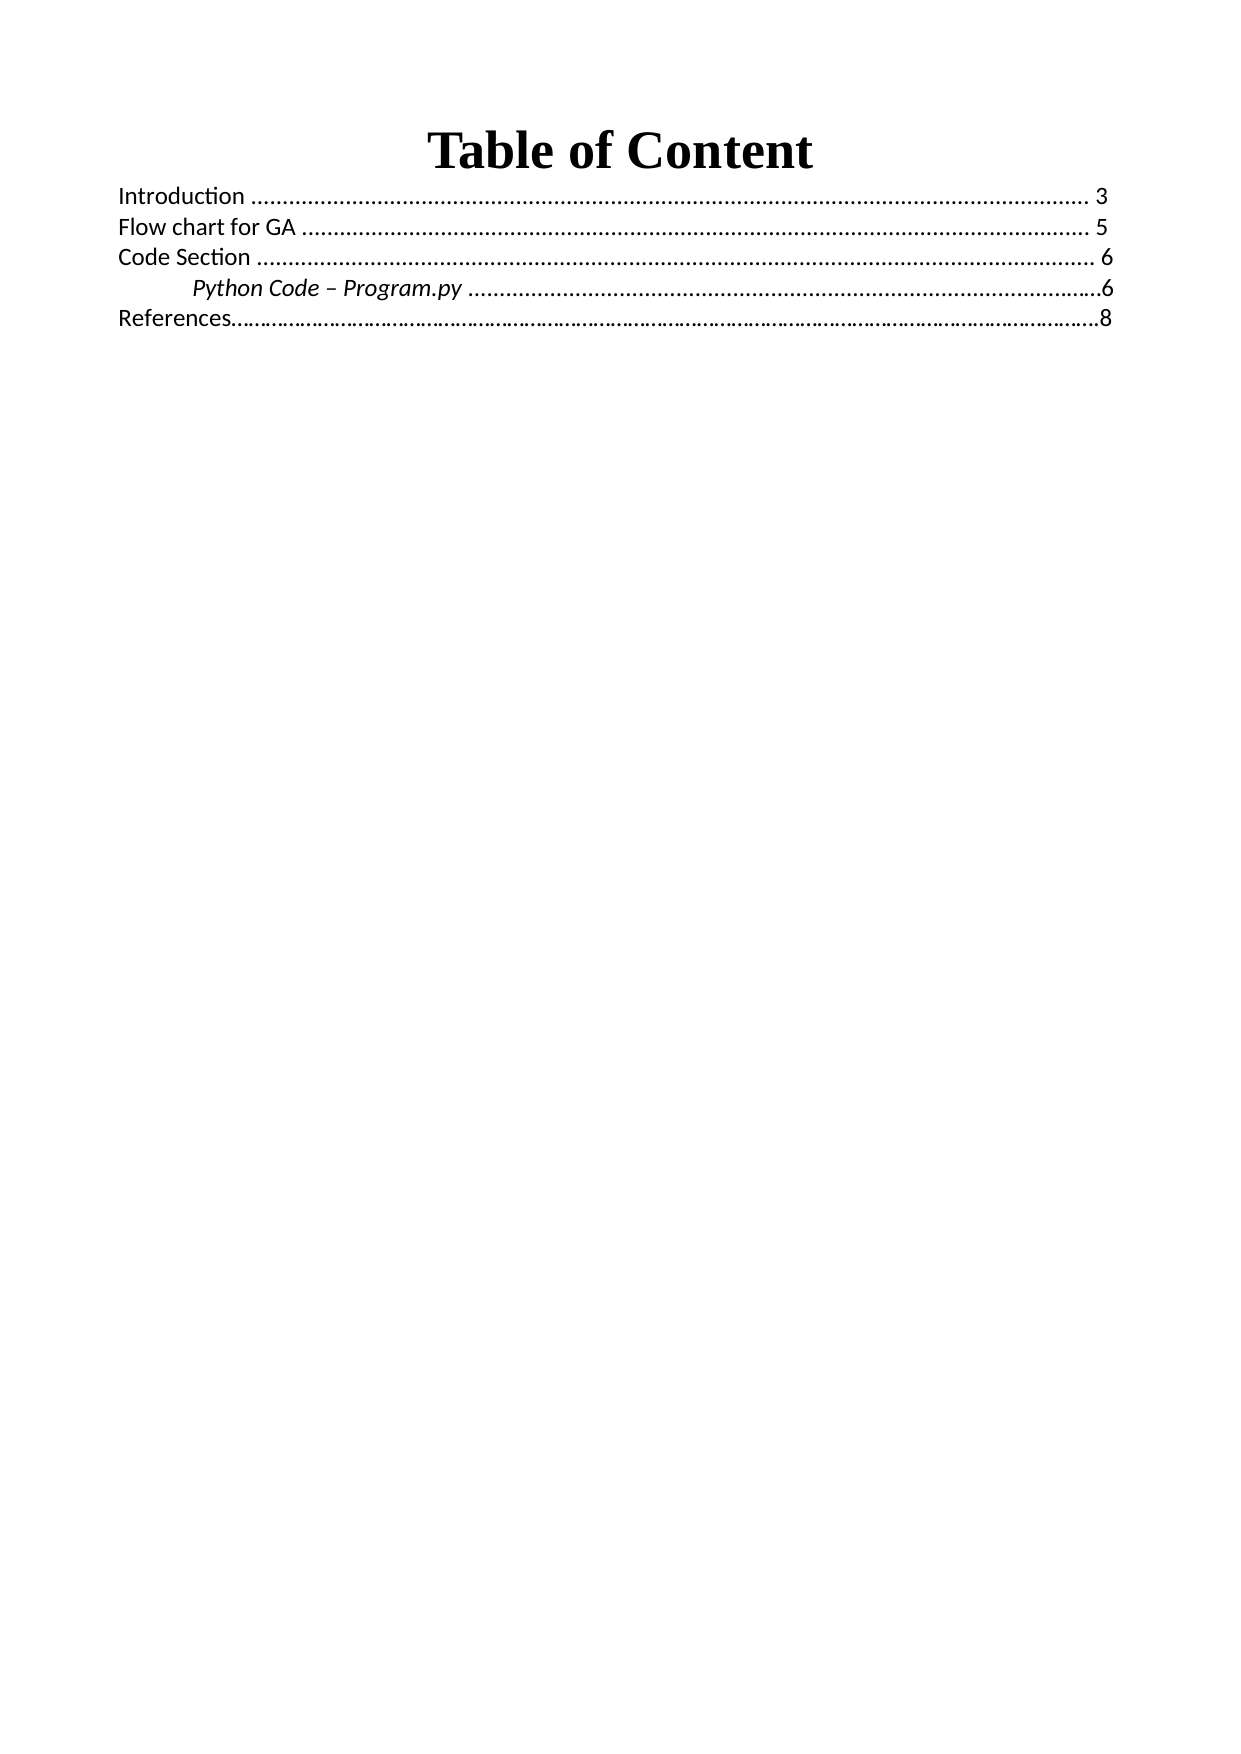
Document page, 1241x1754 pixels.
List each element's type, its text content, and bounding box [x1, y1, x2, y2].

text Introduction ..................................................................................................................................... 3 Flow chart for GA ............................................................................................................................. 5 [118, 180, 1122, 241]
text Python Code – Program.py ...............................................................................................……6 [192, 272, 1122, 302]
text References…………………………………………………………………………………………………………………………………….8 [118, 302, 1122, 333]
text Code Section ..................................................................................................................................... 6 [118, 241, 1122, 272]
text Table of Content [118, 118, 1122, 180]
